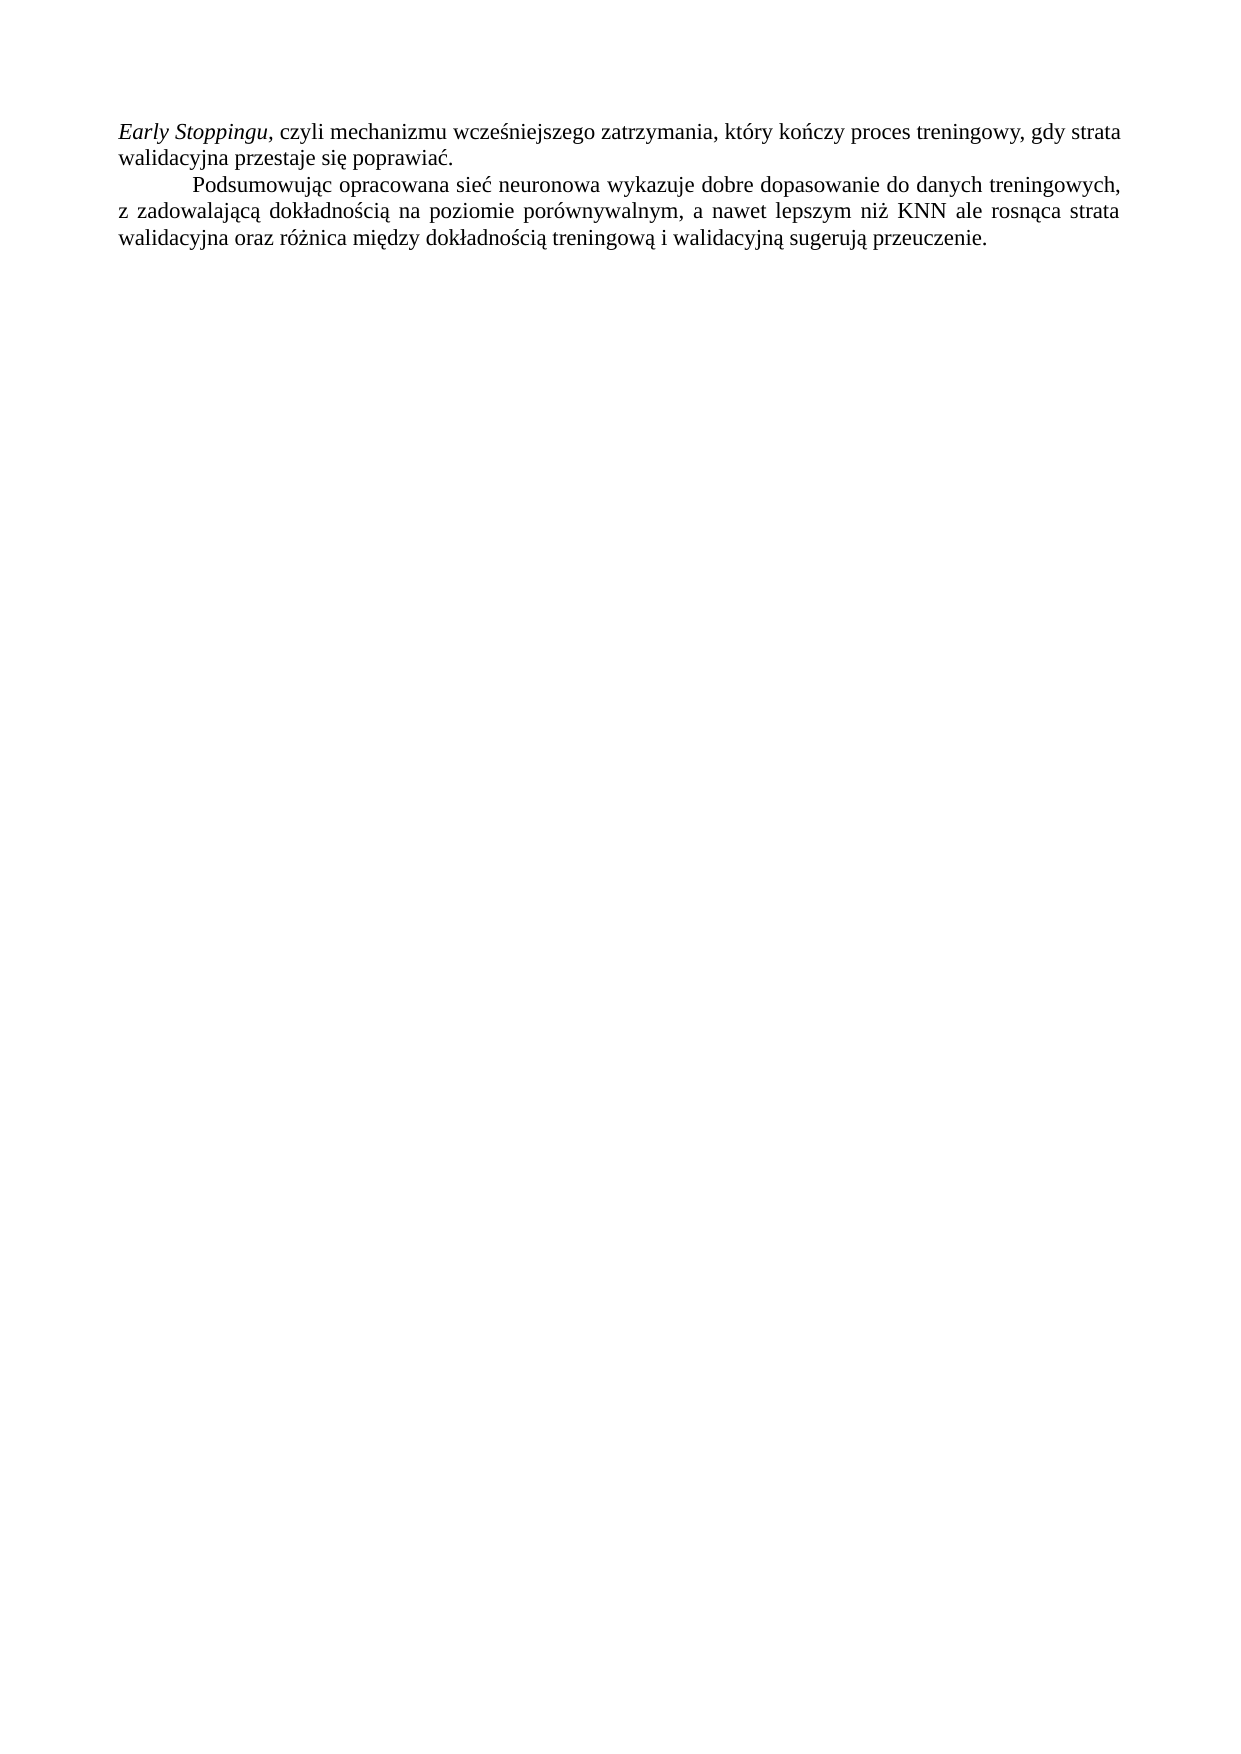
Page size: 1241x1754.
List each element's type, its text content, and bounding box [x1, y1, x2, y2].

text Early Stoppingu, czyli mechanizmu wcześniejszego zatrzymania, który kończy proces treningowy, gdy strata walidacyjna przestaje się poprawiać. [118, 118, 1122, 171]
text Podsumowując opracowana sieć neuronowa wykazuje dobre dopasowanie do danych treningowych, z zadowalającą dokładnością na poziomie porównywalnym, a nawet lepszym niż KNN ale rosnąca strata walidacyjna oraz różnica między dokładnością treningową i walidacyjną sugerują przeuczenie. [118, 171, 1122, 250]
